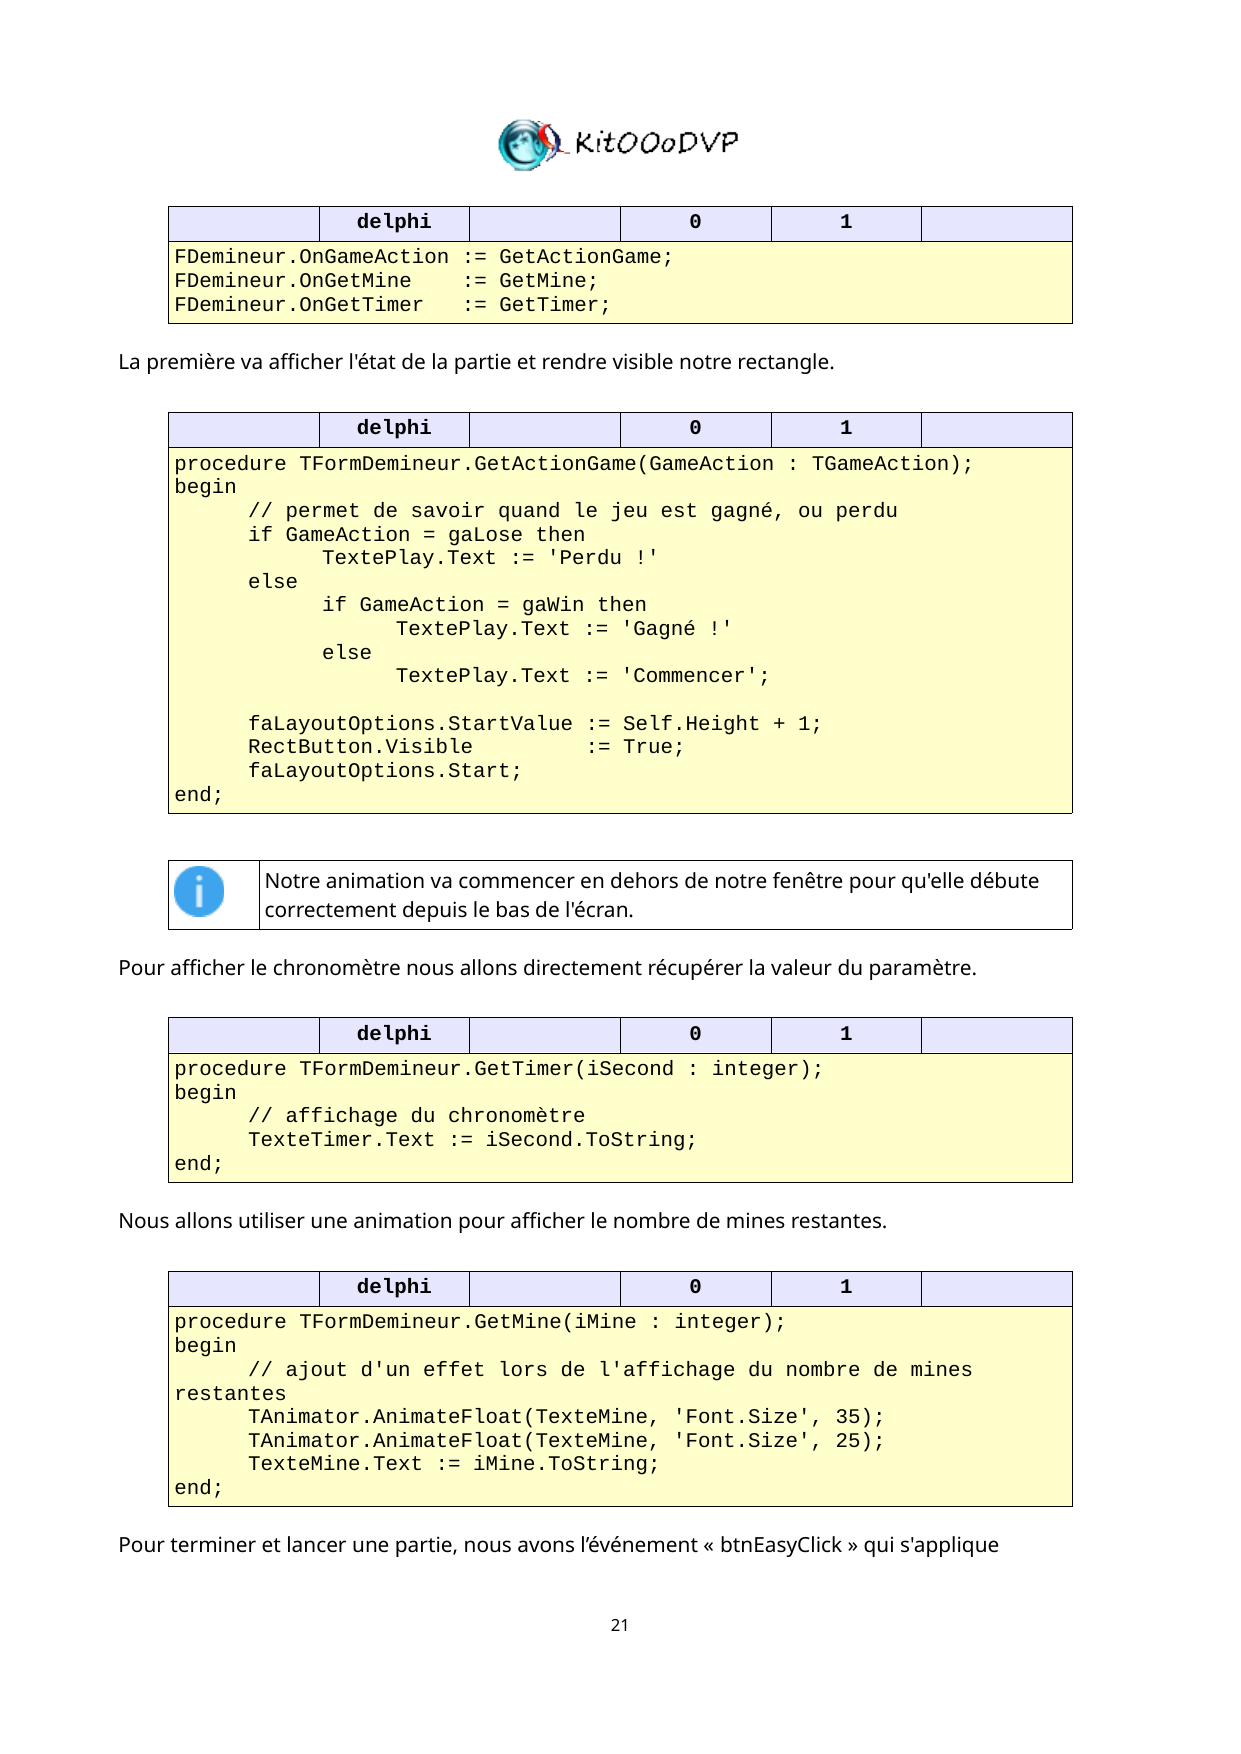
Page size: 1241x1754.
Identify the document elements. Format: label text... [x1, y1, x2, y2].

table_header 0 [621, 413, 771, 447]
table_header [169, 861, 259, 929]
table_header [922, 1272, 1072, 1306]
picture [174, 866, 224, 917]
table_header [922, 1018, 1072, 1052]
text Pour afficher le chronomètre nous allons directement récupérer la valeur du paramètre. [118, 953, 1122, 981]
table_header [470, 413, 620, 447]
table_header [470, 1018, 620, 1052]
picture [497, 118, 743, 173]
table_header [169, 413, 319, 447]
table_header 1 [772, 1272, 921, 1306]
table_header delphi [320, 207, 469, 241]
table_header [922, 413, 1072, 447]
table_header Notre animation va commencer en dehors de notre fenêtre pour qu'elle débute correctement depuis le bas de l'écran. [260, 861, 1072, 929]
table_cell procedure TFormDemineur.GetActionGame(GameAction : TGameAction); begin // permet de savoir quand le jeu est gagné, ou perdu if GameAction = gaLose then TextePlay.Text := 'Perdu !' else if GameAction = gaWin then TextePlay.Text := 'Gagné !' else TextePlay.Text := 'Commencer'; faLayoutOptions.StartValue := Self.Height + 1; RectButton.Visible := True; faLayoutOptions.Start; end; [169, 448, 1072, 813]
table_header 1 [772, 207, 921, 241]
table_header 1 [772, 1018, 921, 1052]
table_header delphi [320, 1018, 469, 1052]
table_header [922, 207, 1072, 241]
table_cell procedure TFormDemineur.GetMine(iMine : integer); begin // ajout d'un effet lors de l'affichage du nombre de mines restantes TAnimator.AnimateFloat(TexteMine, 'Font.Size', 35); TAnimator.AnimateFloat(TexteMine, 'Font.Size', 25); TexteMine.Text := iMine.ToString; end; [169, 1307, 1072, 1506]
text Nous allons utiliser une animation pour afficher le nombre de mines restantes. [118, 1206, 1122, 1234]
table_header [169, 1018, 319, 1052]
table_header 0 [621, 207, 771, 241]
table_header [470, 1272, 620, 1306]
table_header 1 [772, 413, 921, 447]
table_cell FDemineur.OnGameAction := GetActionGame; FDemineur.OnGetMine := GetMine; FDemineur.OnGetTimer := GetTimer; [169, 242, 1072, 323]
table_header 0 [621, 1018, 771, 1052]
table_cell procedure TFormDemineur.GetTimer(iSecond : integer); begin // affichage du chronomètre TexteTimer.Text := iSecond.ToString; end; [169, 1054, 1072, 1182]
table_header 0 [621, 1272, 771, 1306]
text Pour terminer et lancer une partie, nous avons l’événement « btnEasyClick » qui s'applique [118, 1530, 1122, 1559]
table_header delphi [320, 1272, 469, 1306]
table_header [169, 1272, 319, 1306]
table_header [470, 207, 620, 241]
table_header delphi [320, 413, 469, 447]
table_header [169, 207, 319, 241]
text La première va afficher l'état de la partie et rendre visible notre rectangle. [118, 347, 1122, 375]
